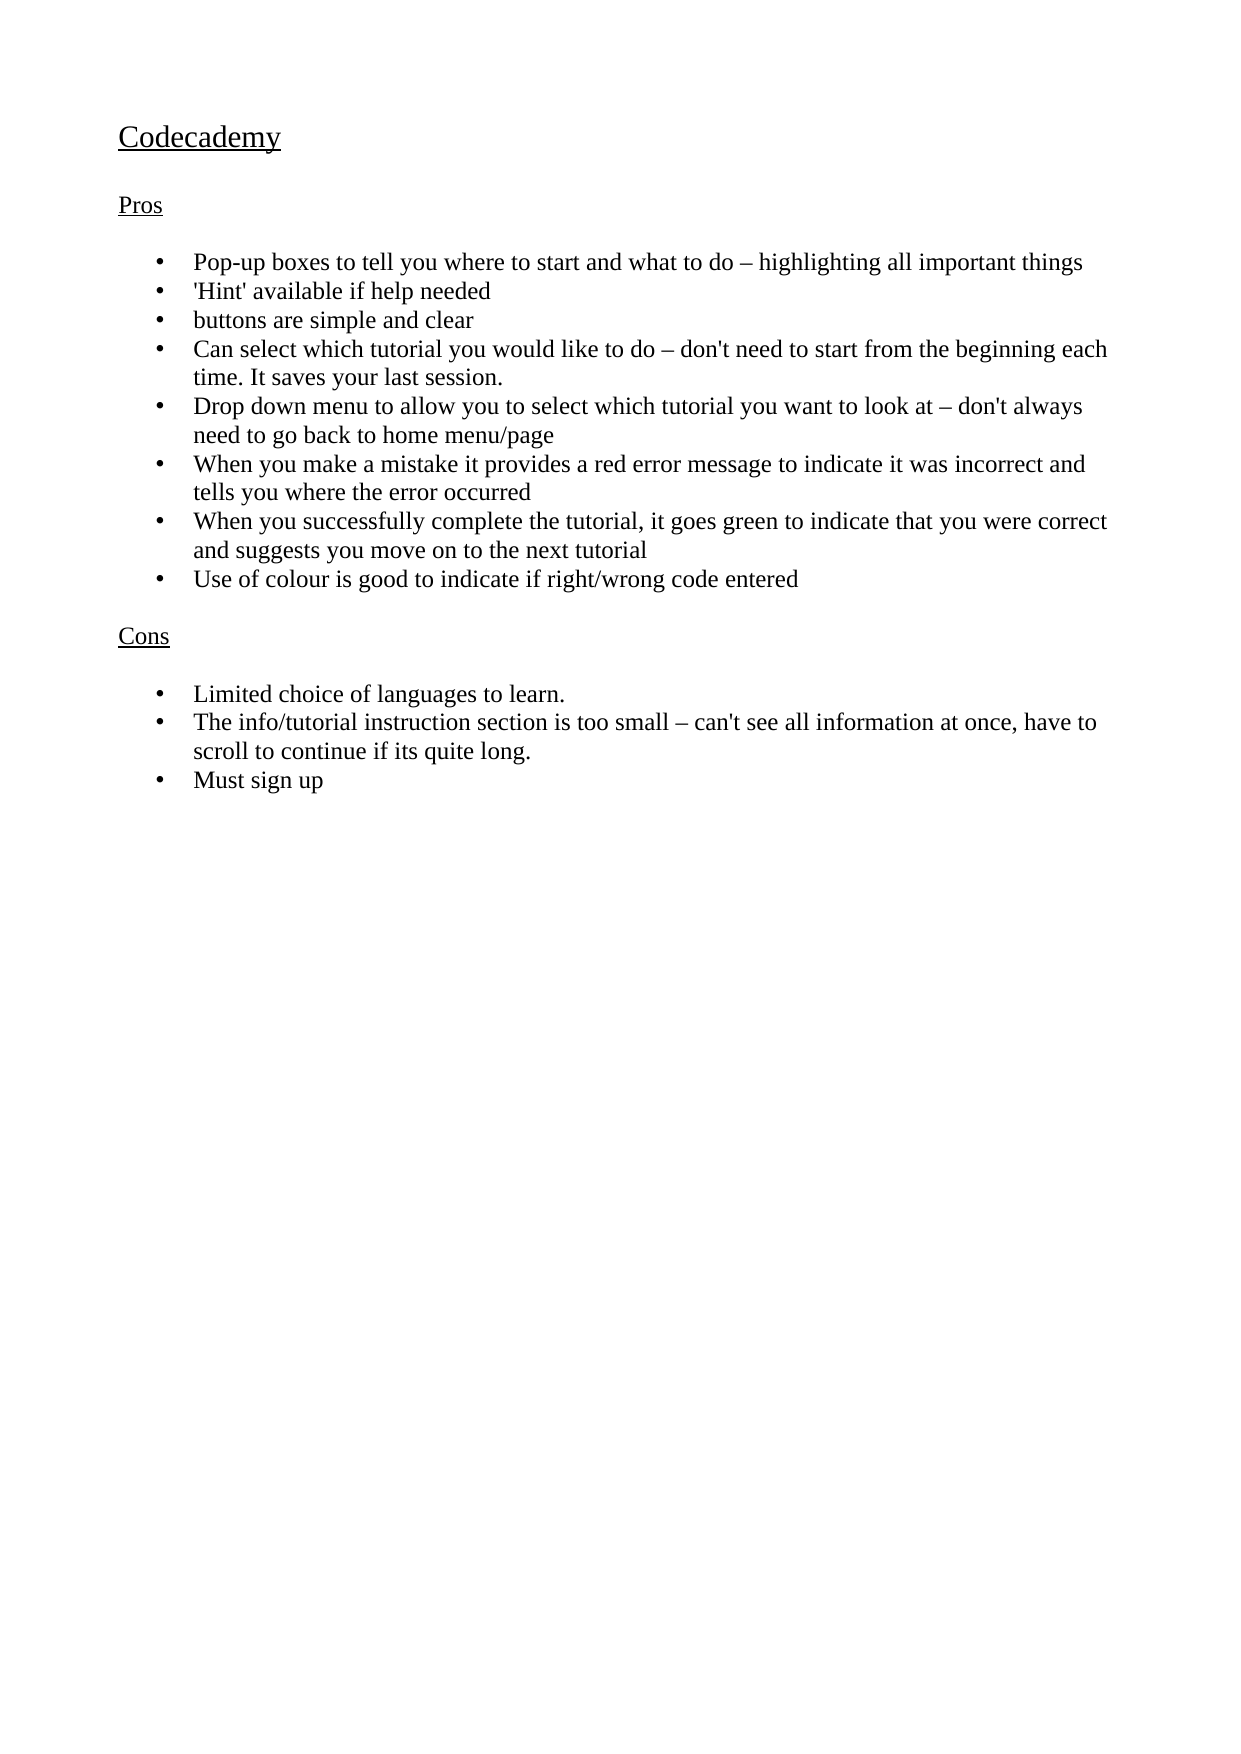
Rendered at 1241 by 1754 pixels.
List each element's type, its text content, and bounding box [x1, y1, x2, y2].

list When you successfully complete the tutorial, it goes green to indicate that you were correct and suggests you move on to the next tutorial [156, 506, 1122, 564]
list buttons are simple and clear [156, 305, 1122, 334]
list Limited choice of languages to learn. [156, 679, 1122, 707]
list Pop-up boxes to tell you where to start and what to do – highlighting all important things [156, 247, 1122, 276]
list Must sign up [156, 765, 1122, 794]
text Cons [118, 621, 1122, 650]
list Use of colour is good to indicate if right/wrong code entered [156, 564, 1122, 592]
text Codecademy [118, 118, 1122, 154]
list Can select which tutorial you would like to do – don't need to start from the beginning each time. It saves your last session. [156, 334, 1122, 391]
list 'Hint' available if help needed [156, 276, 1122, 305]
text Pros [118, 190, 1122, 219]
list When you make a mistake it provides a red error message to indicate it was incorrect and tells you where the error occurred [156, 449, 1122, 506]
list The info/tutorial instruction section is too small – can't see all information at once, have to scroll to continue if its quite long. [156, 707, 1122, 765]
list Drop down menu to allow you to select which tutorial you want to look at – don't always need to go back to home menu/page [156, 391, 1122, 449]
